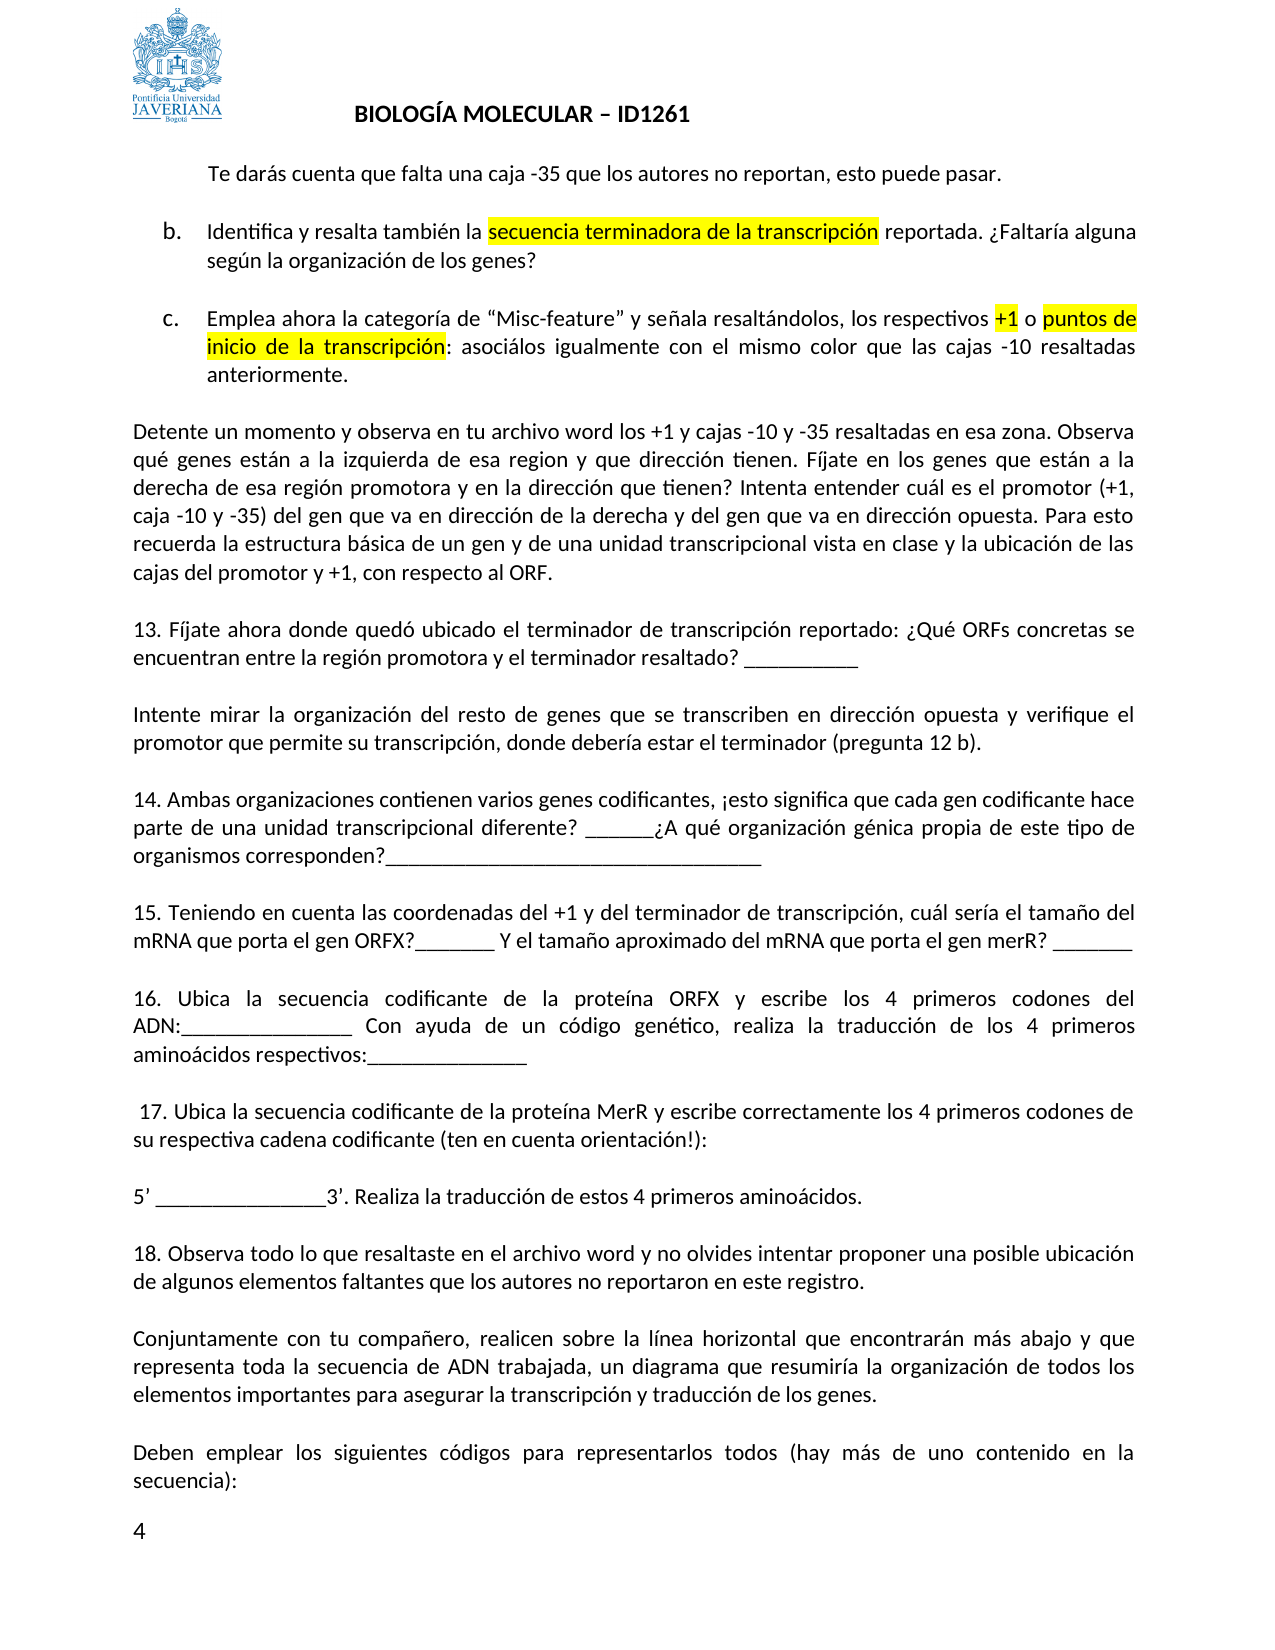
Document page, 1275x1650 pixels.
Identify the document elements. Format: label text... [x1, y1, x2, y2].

text 17. Ubica la secuencia codificante de la proteína MerR y escribe correctamente los 4 primeros codones de su respectiva cadena codificante (ten en cuenta orientación!): [133, 1097, 1137, 1153]
text Deben emplear los siguientes códigos para representarlos todos (hay más de uno contenido en la secuencia): [133, 1438, 1137, 1494]
text Intente mirar la organización del resto de genes que se transcriben en dirección opuesta y verifique el promotor que permite su transcripción, donde debería estar el terminador (pregunta 12 b). [133, 700, 1137, 756]
text Detente un momento y observa en tu archivo word los +1 y cajas -10 y -35 resaltadas en esa zona. Observa qué genes están a la izquierda de esa region y que dirección tienen. Fíjate en los genes que están a la derecha de esa región promotora y en la dirección que tienen? Intenta entender cuál es el promotor (+1, caja -10 y -35) del gen que va en dirección de la derecha y del gen que va en dirección opuesta. Para esto recuerda la estructura básica de un gen y de una unidad transcripcional vista en clase y la ubicación de las cajas del promotor y +1, con respecto al ORF. [133, 417, 1137, 586]
list Te darás cuenta que falta una caja -35 que los autores no reportan, esto puede pasar. [208, 159, 1137, 187]
list Emplea ahora la categoría de “Misc-feature” y señala resaltándolos, los respectivos +1 o puntos de inicio de la transcripción: asociálos igualmente con el mismo color que las cajas -10 resaltadas anteriormente. [162, 302, 1137, 388]
list Identifica y resalta también la secuencia terminadora de la transcripción reportada. ¿Faltaría alguna según la organización de los genes? [162, 215, 1137, 274]
text 14. Ambas organizaciones contienen varios genes codificantes, ¡esto significa que cada gen codificante hace parte de una unidad transcripcional diferente? ______¿A qué organización génica propia de este tipo de organismos corresponden?_________________________________ [133, 785, 1137, 869]
text 15. Teniendo en cuenta las coordenadas del +1 y del terminador de transcripción, cuál sería el tamaño del mRNA que porta el gen ORFX?_______ Y el tamaño aproximado del mRNA que porta el gen merR? _______ [133, 898, 1137, 954]
text Conjuntamente con tu compañero, realicen sobre la línea horizontal que encontrarán más abajo y que representa toda la secuencia de ADN trabajada, un diagrama que resumiría la organización de todos los elementos importantes para asegurar la transcripción y traducción de los genes. [133, 1324, 1137, 1408]
text 5’ _______________3’. Realiza la traducción de estos 4 primeros aminoácidos. [133, 1182, 1137, 1210]
picture [132, 8, 222, 123]
text 18. Observa todo lo que resaltaste en el archivo word y no olvides intentar proponer una posible ubicación de algunos elementos faltantes que los autores no reportaron en este registro. [133, 1239, 1137, 1295]
text 16. Ubica la secuencia codificante de la proteína ORFX y escribe los 4 primeros codones del ADN:_______________ Con ayuda de un código genético, realiza la traducción de los 4 primeros aminoácidos respectivos:______________ [133, 984, 1137, 1068]
text 13. Fíjate ahora donde quedó ubicado el terminador de transcripción reportado: ¿Qué ORFs concretas se encuentran entre la región promotora y el terminador resaltado? __________ [133, 615, 1137, 671]
